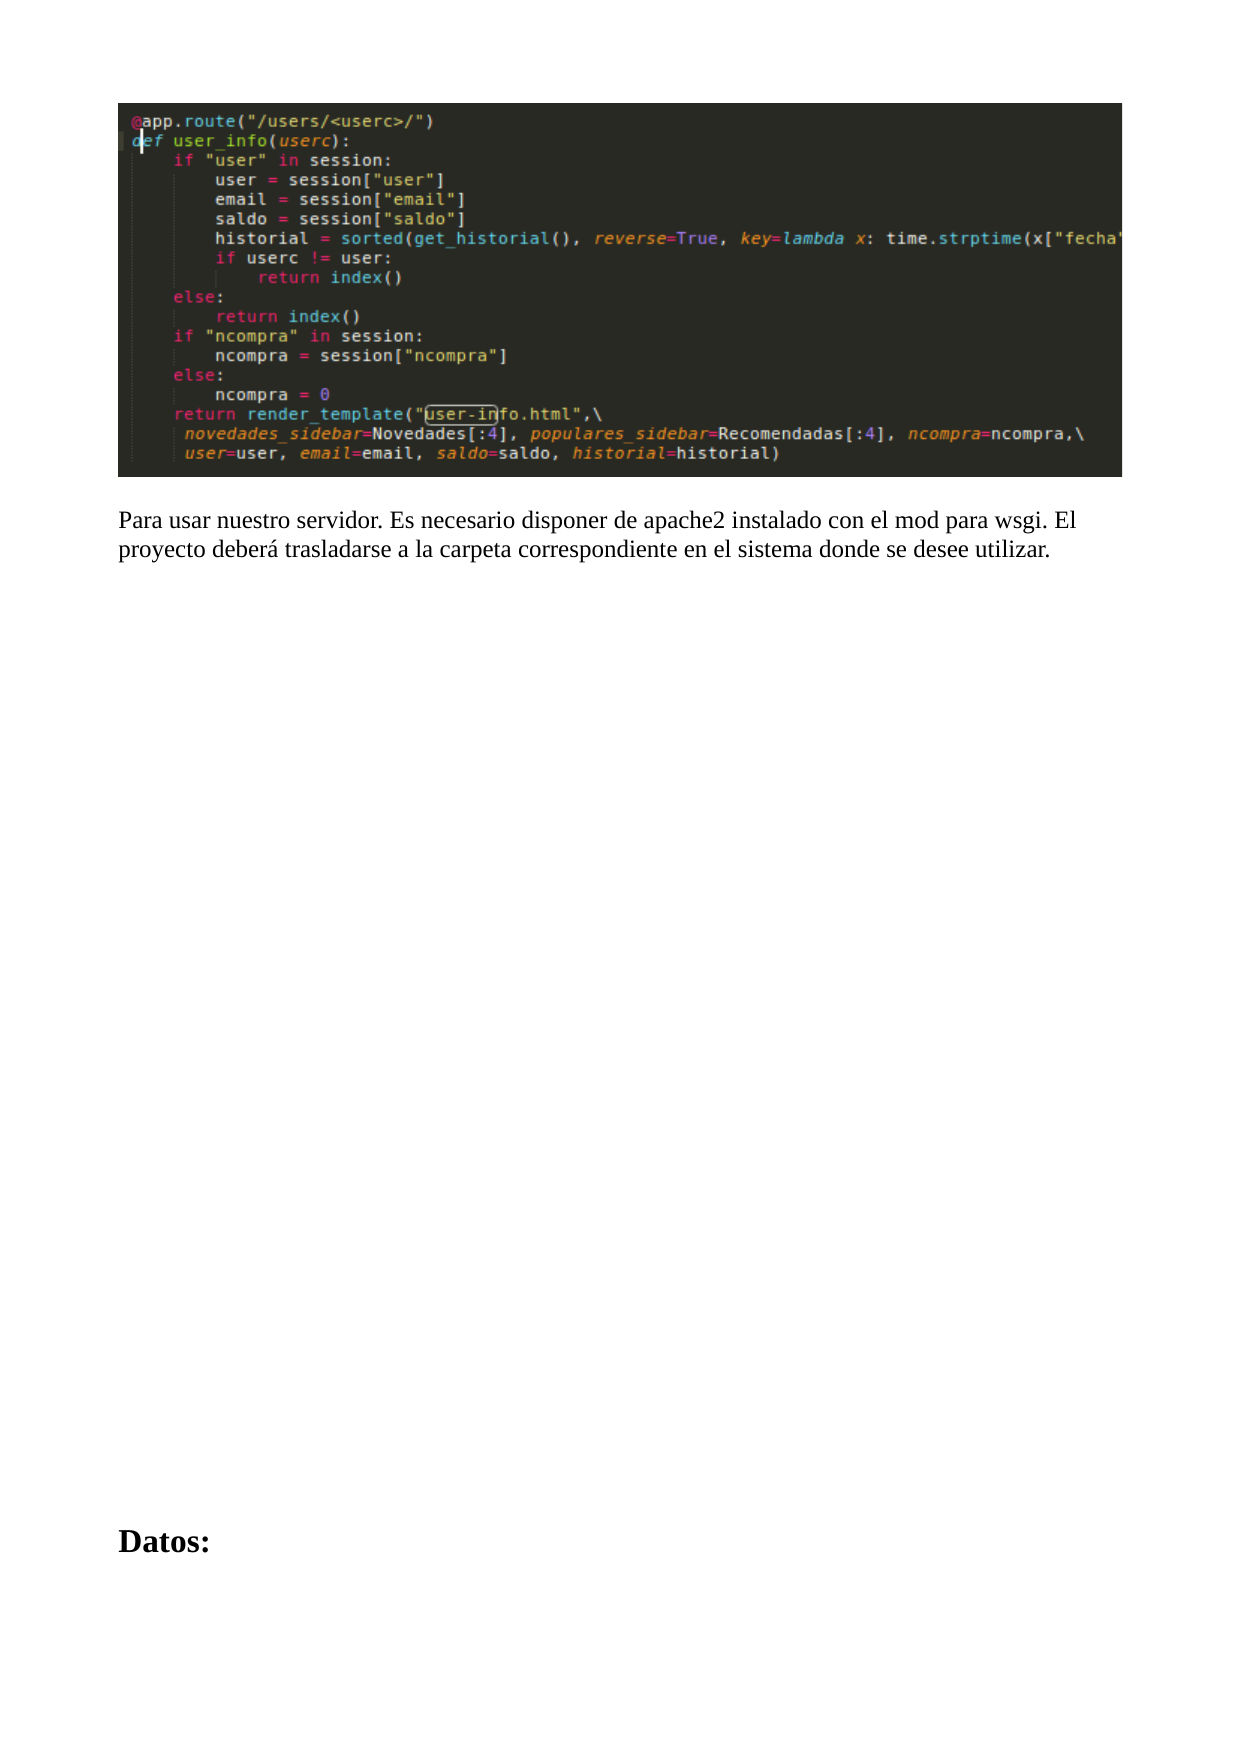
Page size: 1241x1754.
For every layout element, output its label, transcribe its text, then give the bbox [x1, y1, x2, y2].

picture [118, 103, 1123, 477]
text Datos: [118, 1521, 1122, 1559]
text Para usar nuestro servidor. Es necesario disponer de apache2 instalado con el mod para wsgi. El proyecto deberá trasladarse a la carpeta correspondiente en el sistema donde se desee utilizar. [118, 505, 1122, 562]
